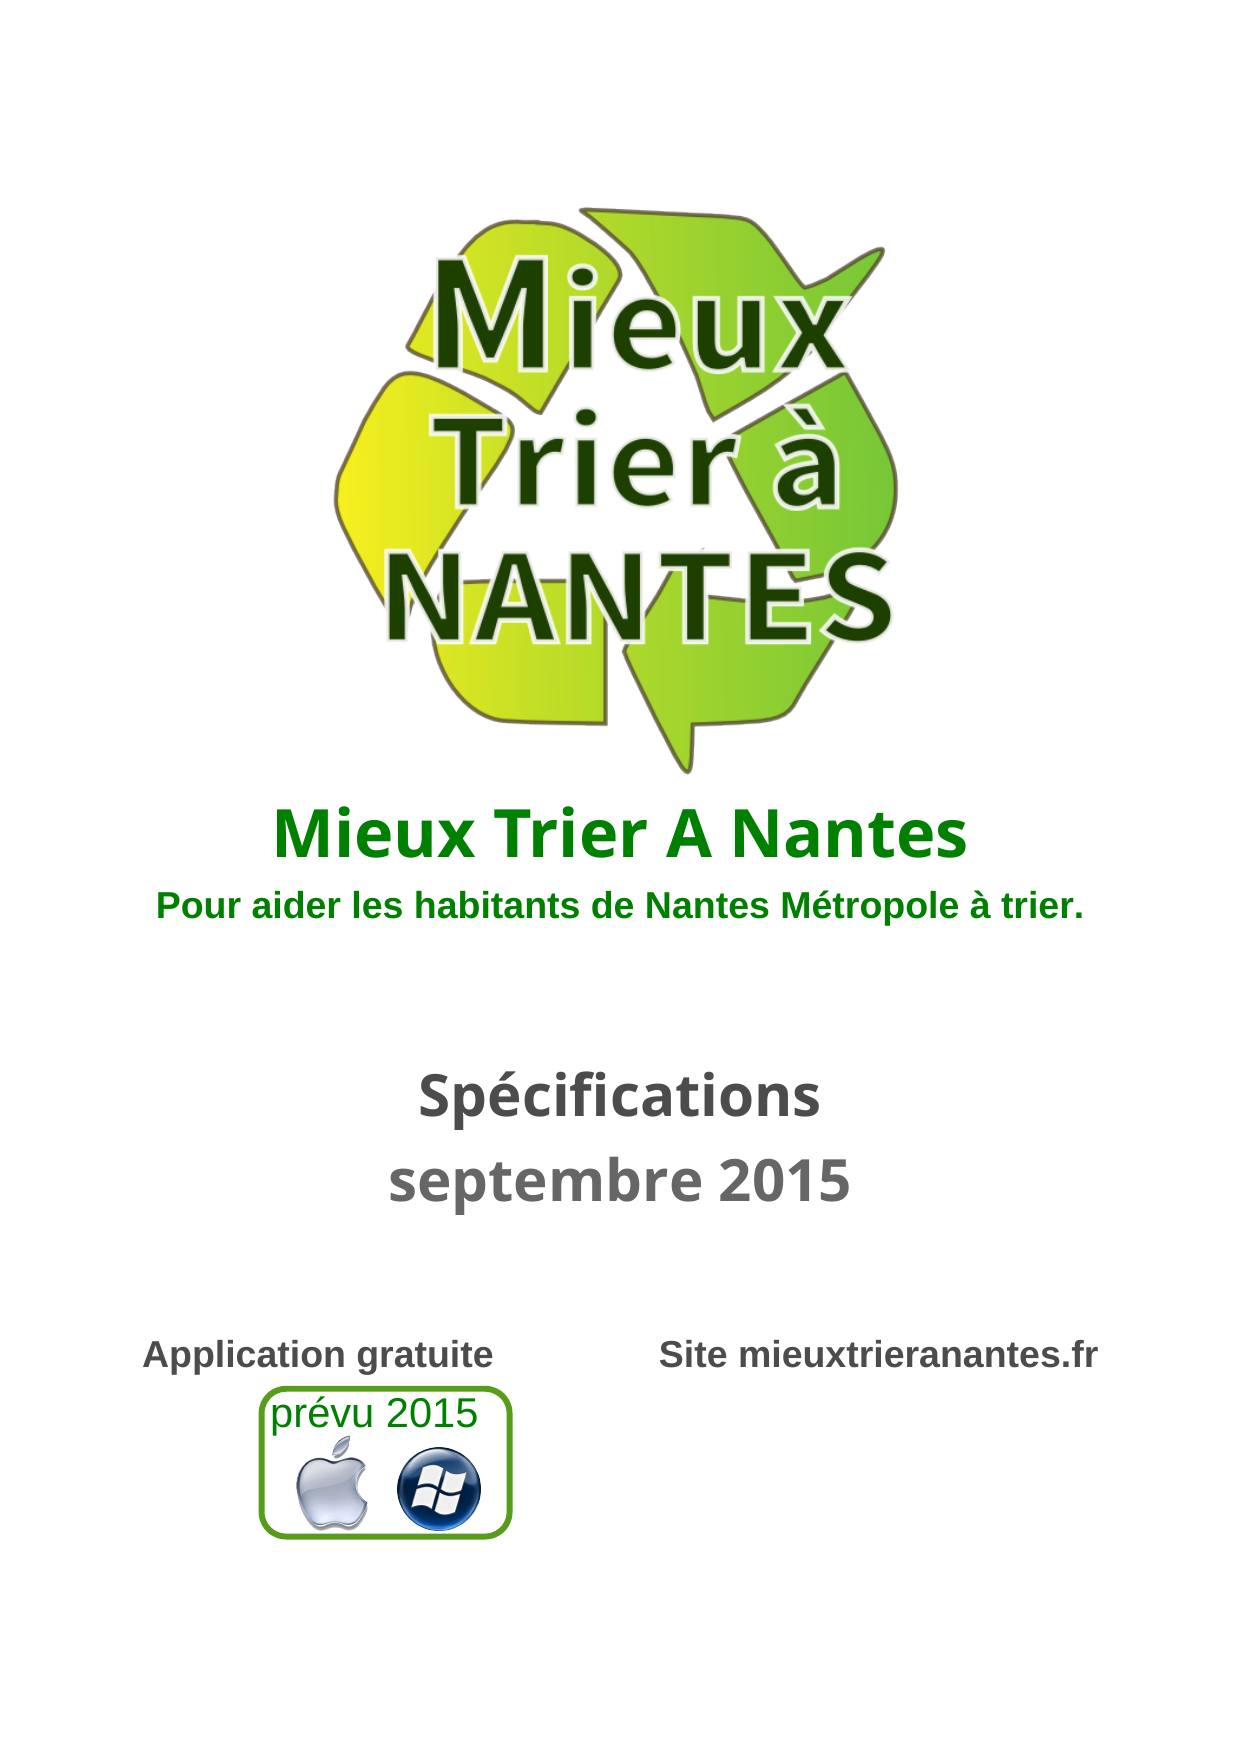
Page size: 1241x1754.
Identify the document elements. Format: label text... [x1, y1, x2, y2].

subtitle Mieux Trier A Nantes [118, 208, 1122, 877]
text Application gratuite Site mieuxtrieranantes.fr [118, 1332, 1122, 1376]
text septembre 2015 [118, 1139, 1122, 1219]
subtitle Spécifications [118, 1053, 1122, 1133]
picture [397, 1447, 481, 1531]
text Pour aider les habitants de Nantes Métropole à trier. [118, 883, 1122, 926]
picture [318, 183, 922, 787]
picture [296, 1435, 368, 1531]
